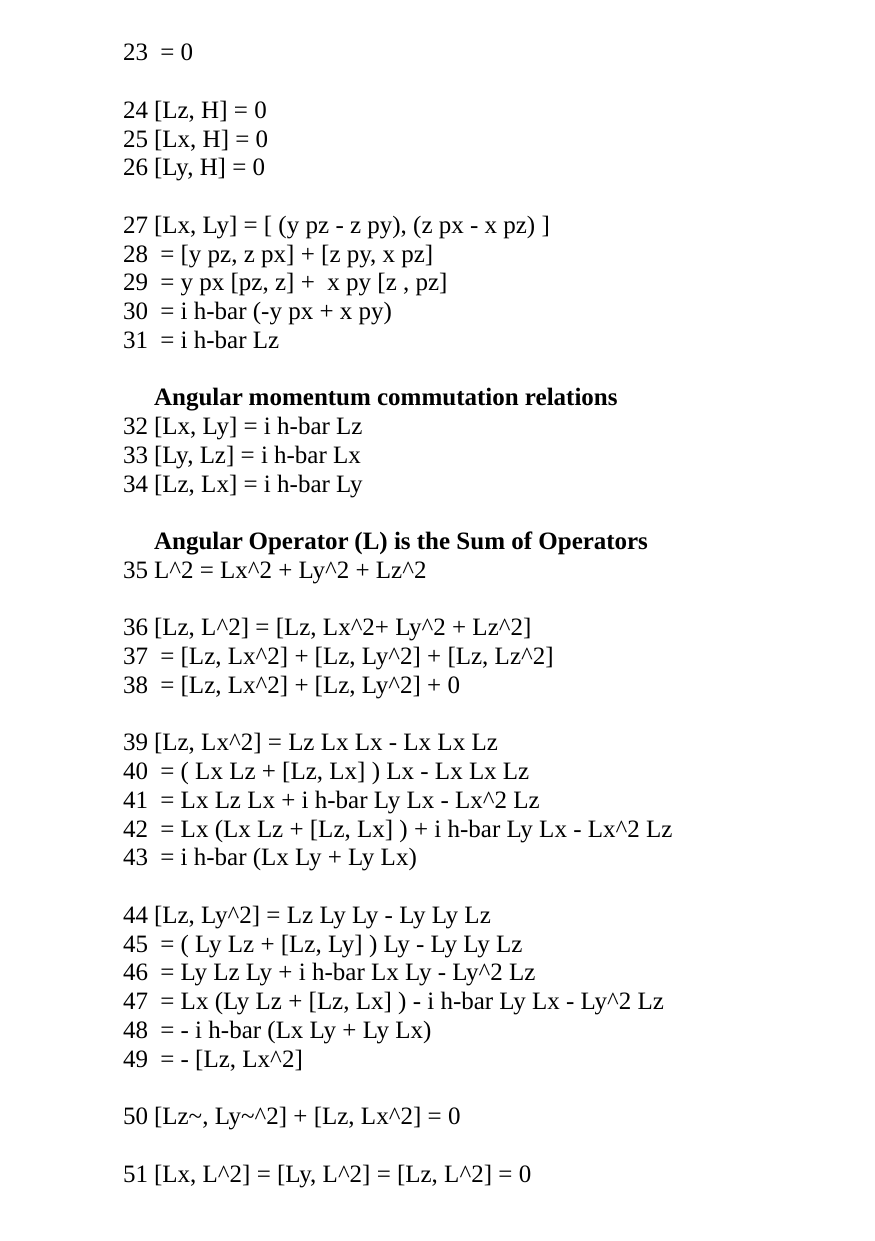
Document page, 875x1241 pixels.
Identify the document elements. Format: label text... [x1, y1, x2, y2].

table_cell [Lz~, Ly~^2] + [Lz, Lx^2] = 0 [151, 1101, 809, 1130]
table_cell [151, 181, 809, 210]
table_cell = y px [pz, z] + x py [z , pz] [151, 268, 809, 296]
table_cell = [Lz, Lx^2] + [Lz, Ly^2] + 0 [151, 670, 809, 699]
table_cell 27 [106, 210, 151, 239]
table_cell 30 [106, 296, 151, 325]
table_cell 36 [106, 613, 151, 641]
table_cell [Ly, H] = 0 [151, 153, 809, 181]
table_cell 45 [106, 929, 151, 957]
table_cell [151, 584, 809, 612]
table_cell 51 [106, 1159, 151, 1187]
table_cell = 0 [151, 38, 809, 66]
table_cell 31 [106, 325, 151, 354]
table_cell [106, 383, 151, 411]
table_cell 43 [106, 843, 151, 871]
table_cell [Lx, Ly] = i h-bar Lz [151, 411, 809, 440]
table_cell = Ly Lz Ly + i h-bar Lx Ly - Ly^2 Lz [151, 958, 809, 986]
table_cell Angular Operator (L) is the Sum of Operators [151, 526, 809, 555]
table_cell [151, 871, 809, 900]
table_cell 28 [106, 239, 151, 267]
table_cell = - [Lz, Lx^2] [151, 1044, 809, 1072]
table_cell [151, 354, 809, 382]
table_cell 37 [106, 641, 151, 670]
table_cell = i h-bar Lz [151, 325, 809, 354]
table_cell 48 [106, 1015, 151, 1044]
table_cell [106, 584, 151, 612]
table_cell [Lx, Ly] = [ (y pz - z py), (z px - x pz) ] [151, 210, 809, 239]
table_cell = Lx Lz Lx + i h-bar Ly Lx - Lx^2 Lz [151, 785, 809, 814]
table_cell [151, 1073, 809, 1101]
table_cell [Ly, Lz] = i h-bar Lx [151, 440, 809, 469]
table_cell [106, 1073, 151, 1101]
table_cell [106, 1130, 151, 1159]
table_cell 34 [106, 469, 151, 497]
table_cell 23 [106, 38, 151, 66]
table_cell = Lx (Ly Lz + [Lz, Lx] ) - i h-bar Ly Lx - Ly^2 Lz [151, 986, 809, 1015]
table_cell [106, 526, 151, 555]
table_cell [151, 1130, 809, 1159]
table_cell 42 [106, 814, 151, 842]
table_cell [106, 498, 151, 526]
table_cell [Lz, L^2] = [Lz, Lx^2+ Ly^2 + Lz^2] [151, 613, 809, 641]
table_cell 38 [106, 670, 151, 699]
table_cell [151, 699, 809, 727]
table_cell 41 [106, 785, 151, 814]
table_cell = [Lz, Lx^2] + [Lz, Ly^2] + [Lz, Lz^2] [151, 641, 809, 670]
table_cell 49 [106, 1044, 151, 1072]
table_cell 39 [106, 728, 151, 756]
table_cell 24 [106, 95, 151, 124]
table_cell [106, 66, 151, 95]
table_cell = - i h-bar (Lx Ly + Ly Lx) [151, 1015, 809, 1044]
table_cell 40 [106, 756, 151, 785]
table_cell = i h-bar (Lx Ly + Ly Lx) [151, 843, 809, 871]
table_cell 33 [106, 440, 151, 469]
table_cell [Lz, Lx^2] = Lz Lx Lx - Lx Lx Lz [151, 728, 809, 756]
table_cell [Lx, L^2] = [Ly, L^2] = [Lz, L^2] = 0 [151, 1159, 809, 1187]
table_cell 35 [106, 555, 151, 584]
table_cell 29 [106, 268, 151, 296]
table_cell 50 [106, 1101, 151, 1130]
table_cell [106, 699, 151, 727]
table_cell [Lz, H] = 0 [151, 95, 809, 124]
table_cell [106, 181, 151, 210]
table_cell = ( Ly Lz + [Lz, Ly] ) Ly - Ly Ly Lz [151, 929, 809, 957]
table_cell L^2 = Lx^2 + Ly^2 + Lz^2 [151, 555, 809, 584]
table_cell 25 [106, 124, 151, 152]
table_cell 47 [106, 986, 151, 1015]
table_cell [Lx, H] = 0 [151, 124, 809, 152]
table_cell Angular momentum commutation relations [151, 383, 809, 411]
table_cell [Lz, Ly^2] = Lz Ly Ly - Ly Ly Lz [151, 900, 809, 929]
table_cell [106, 871, 151, 900]
table_cell [151, 66, 809, 95]
table_cell [106, 354, 151, 382]
table_cell 46 [106, 958, 151, 986]
table_cell = i h-bar (-y px + x py) [151, 296, 809, 325]
table_cell = Lx (Lx Lz + [Lz, Lx] ) + i h-bar Ly Lx - Lx^2 Lz [151, 814, 809, 842]
table_cell [151, 498, 809, 526]
table_cell 44 [106, 900, 151, 929]
table_cell 32 [106, 411, 151, 440]
table_cell = ( Lx Lz + [Lz, Lx] ) Lx - Lx Lx Lz [151, 756, 809, 785]
table_cell 26 [106, 153, 151, 181]
table_cell [Lz, Lx] = i h-bar Ly [151, 469, 809, 497]
table_cell = [y pz, z px] + [z py, x pz] [151, 239, 809, 267]
